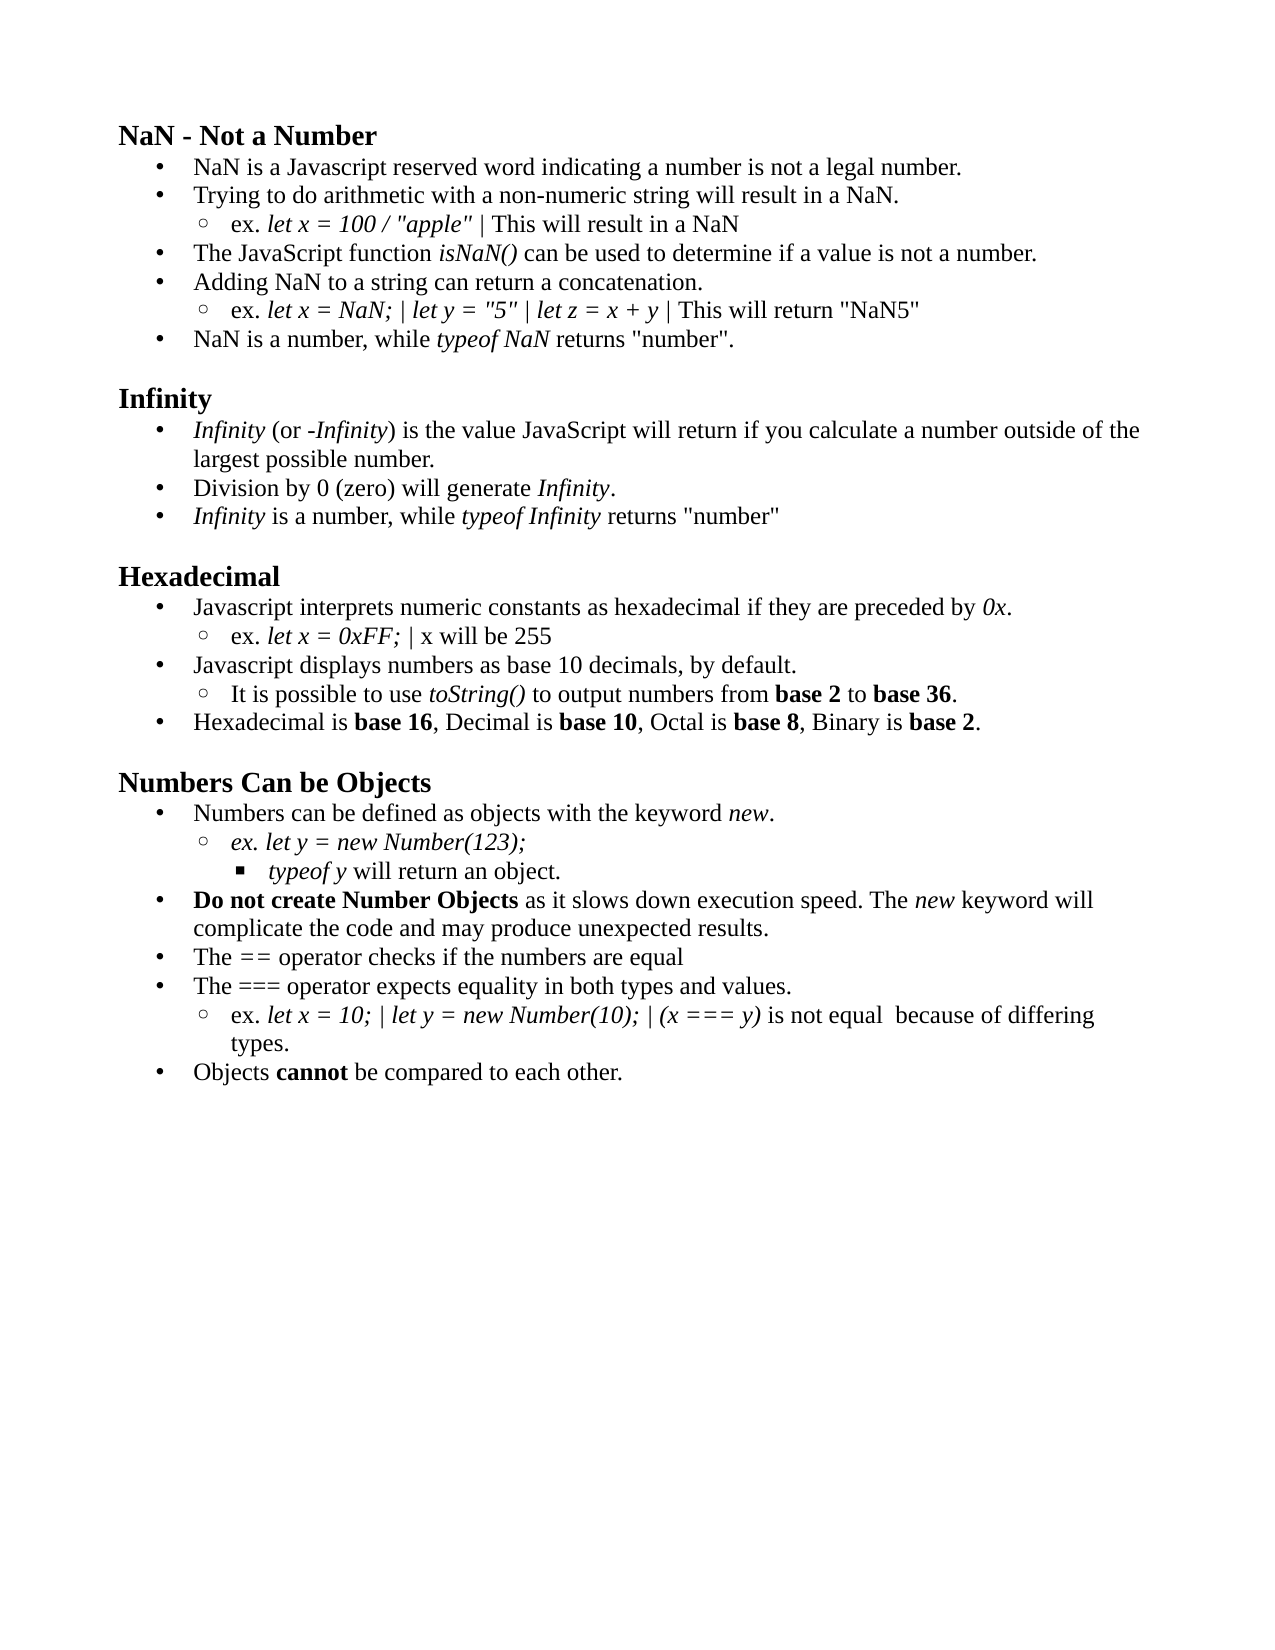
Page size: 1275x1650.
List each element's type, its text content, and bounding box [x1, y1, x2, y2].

text Infinity [118, 382, 1157, 415]
text Hexadecimal [118, 559, 1157, 592]
list Trying to do arithmetic with a non-numeric string will result in a NaN. [156, 180, 1157, 209]
list Numbers can be defined as objects with the keyword new. [156, 798, 1157, 827]
list Infinity is a number, while typeof Infinity returns "number" [156, 501, 1157, 530]
list ex. let y = new Number(123); [193, 827, 1157, 856]
list NaN is a Javascript reserved word indicating a number is not a legal number. [156, 152, 1157, 180]
list ex. let x = 100 / "apple" | This will result in a NaN [193, 209, 1157, 238]
list The == operator checks if the numbers are equal [156, 942, 1157, 971]
list ex. let x = NaN; | let y = "5" | let z = x + y | This will return "NaN5" [193, 295, 1157, 324]
list ex. let x = 10; | let y = new Number(10); | (x === y) is not equal because of differing types. [193, 1000, 1157, 1057]
list Adding NaN to a string can return a concatenation. [156, 267, 1157, 295]
list Do not create Number Objects as it slows down execution speed. The new keyword will complicate the code and may produce unexpected results. [156, 885, 1157, 942]
list Infinity (or -Infinity) is the value JavaScript will return if you calculate a number outside of the largest possible number. [156, 415, 1157, 473]
list The JavaScript function isNaN() can be used to determine if a value is not a number. [156, 238, 1157, 267]
list Javascript displays numbers as base 10 decimals, by default. [156, 650, 1157, 679]
list ex. let x = 0xFF; | x will be 255 [193, 621, 1157, 650]
list Javascript interprets numeric constants as hexadecimal if they are preceded by 0x. [156, 592, 1157, 621]
list It is possible to use toString() to output numbers from base 2 to base 36. [193, 679, 1157, 707]
list NaN is a number, while typeof NaN returns "number". [156, 324, 1157, 353]
text NaN - Not a Number [118, 118, 1157, 152]
list typeof y will return an object. [231, 856, 1157, 885]
text Numbers Can be Objects [118, 765, 1157, 798]
list Objects cannot be compared to each other. [156, 1057, 1157, 1086]
list Hexadecimal is base 16, Decimal is base 10, Octal is base 8, Binary is base 2. [156, 707, 1157, 736]
list The === operator expects equality in both types and values. [156, 971, 1157, 1000]
list Division by 0 (zero) will generate Infinity. [156, 473, 1157, 501]
